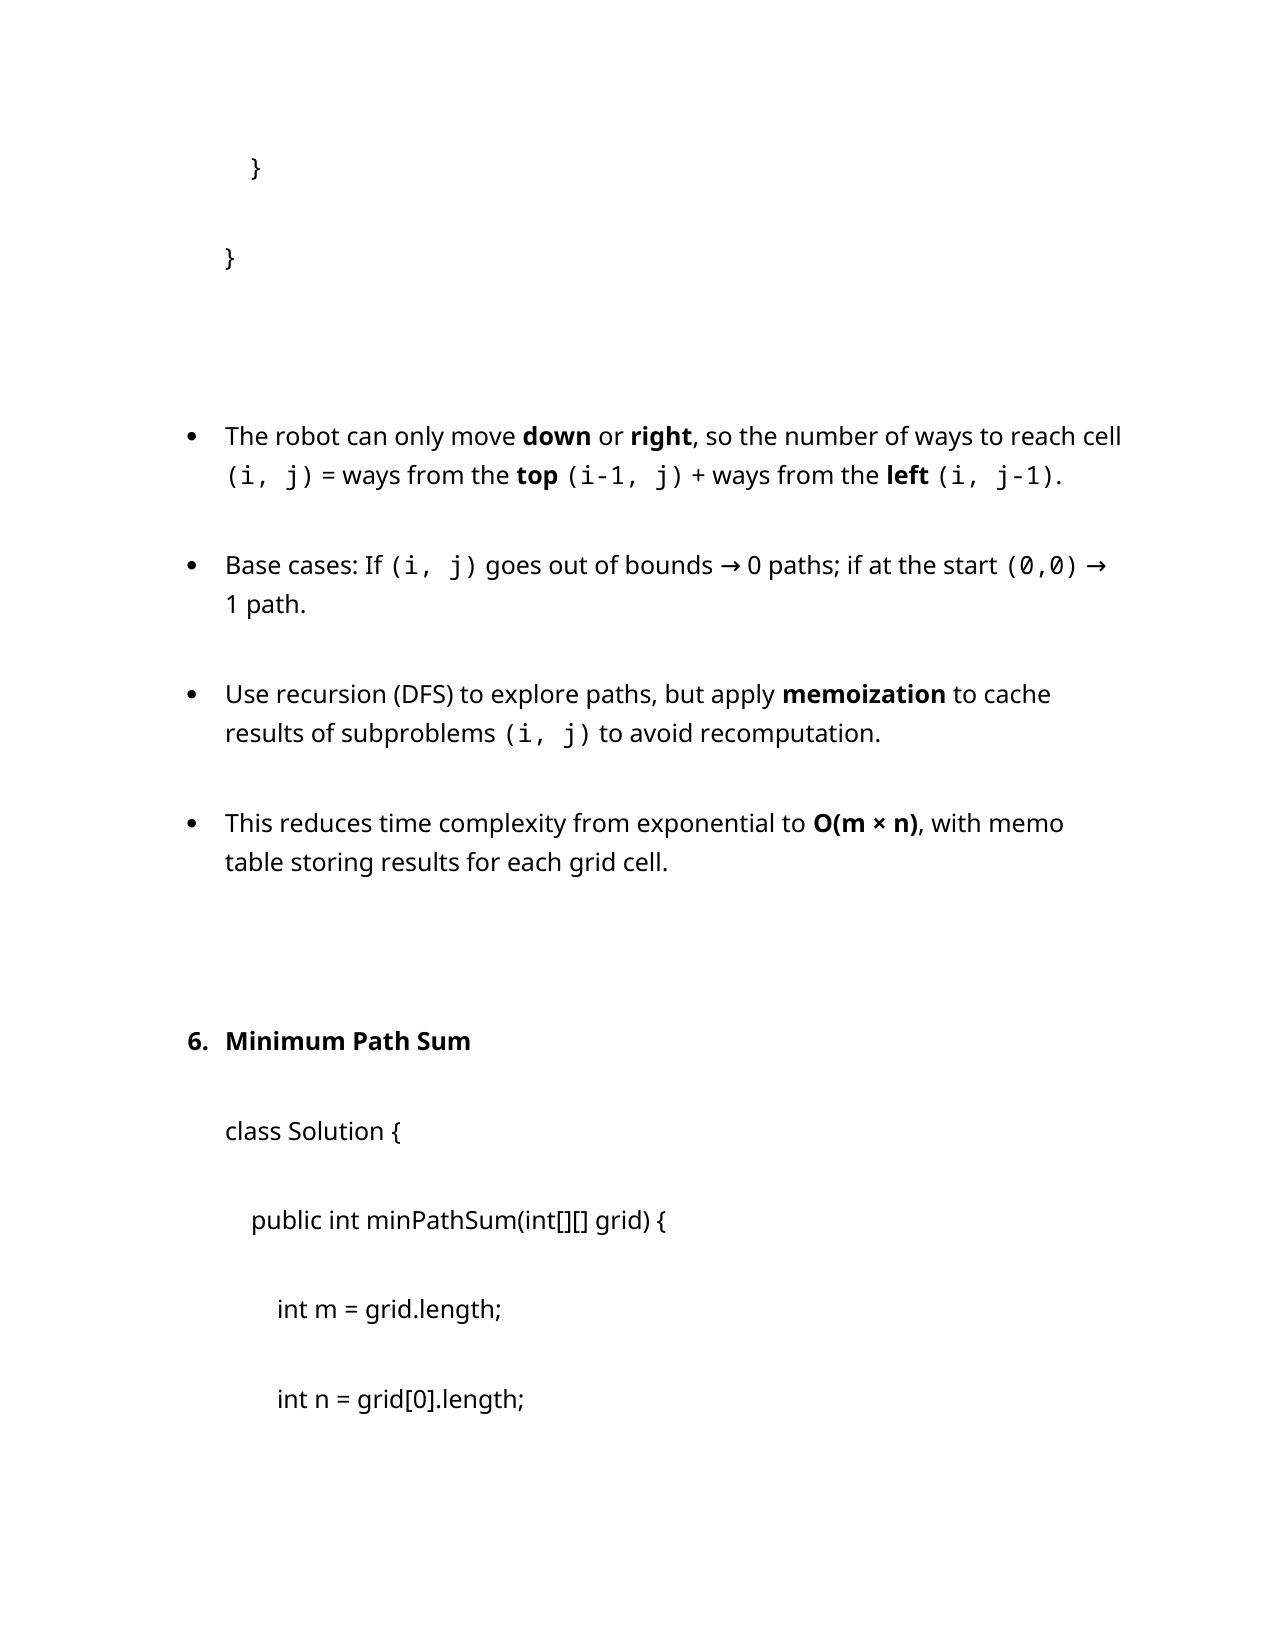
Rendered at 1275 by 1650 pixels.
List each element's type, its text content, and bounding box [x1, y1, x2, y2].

list Use recursion (DFS) to explore paths, but apply memoization to cache results of subproblems (i, j) to avoid recomputation. [187, 676, 1125, 750]
list Minimum Path Sum [187, 1024, 1125, 1058]
list int m = grid.length; [225, 1292, 1125, 1326]
list The robot can only move down or right, so the number of ways to reach cell (i, j) = ways from the top (i-1, j) + ways from the left (i, j-1). [187, 418, 1125, 492]
list } [225, 150, 1125, 184]
list This reduces time complexity from exponential to O(m × n), with memo table storing results for each grid cell. [187, 805, 1125, 879]
list int n = grid[0].length; [225, 1382, 1125, 1416]
list public int minPathSum(int[][] grid) { [225, 1203, 1125, 1237]
list class Solution { [225, 1113, 1125, 1147]
list } [225, 239, 1125, 273]
list Base cases: If (i, j) goes out of bounds → 0 paths; if at the start (0,0) → 1 path. [187, 547, 1125, 621]
